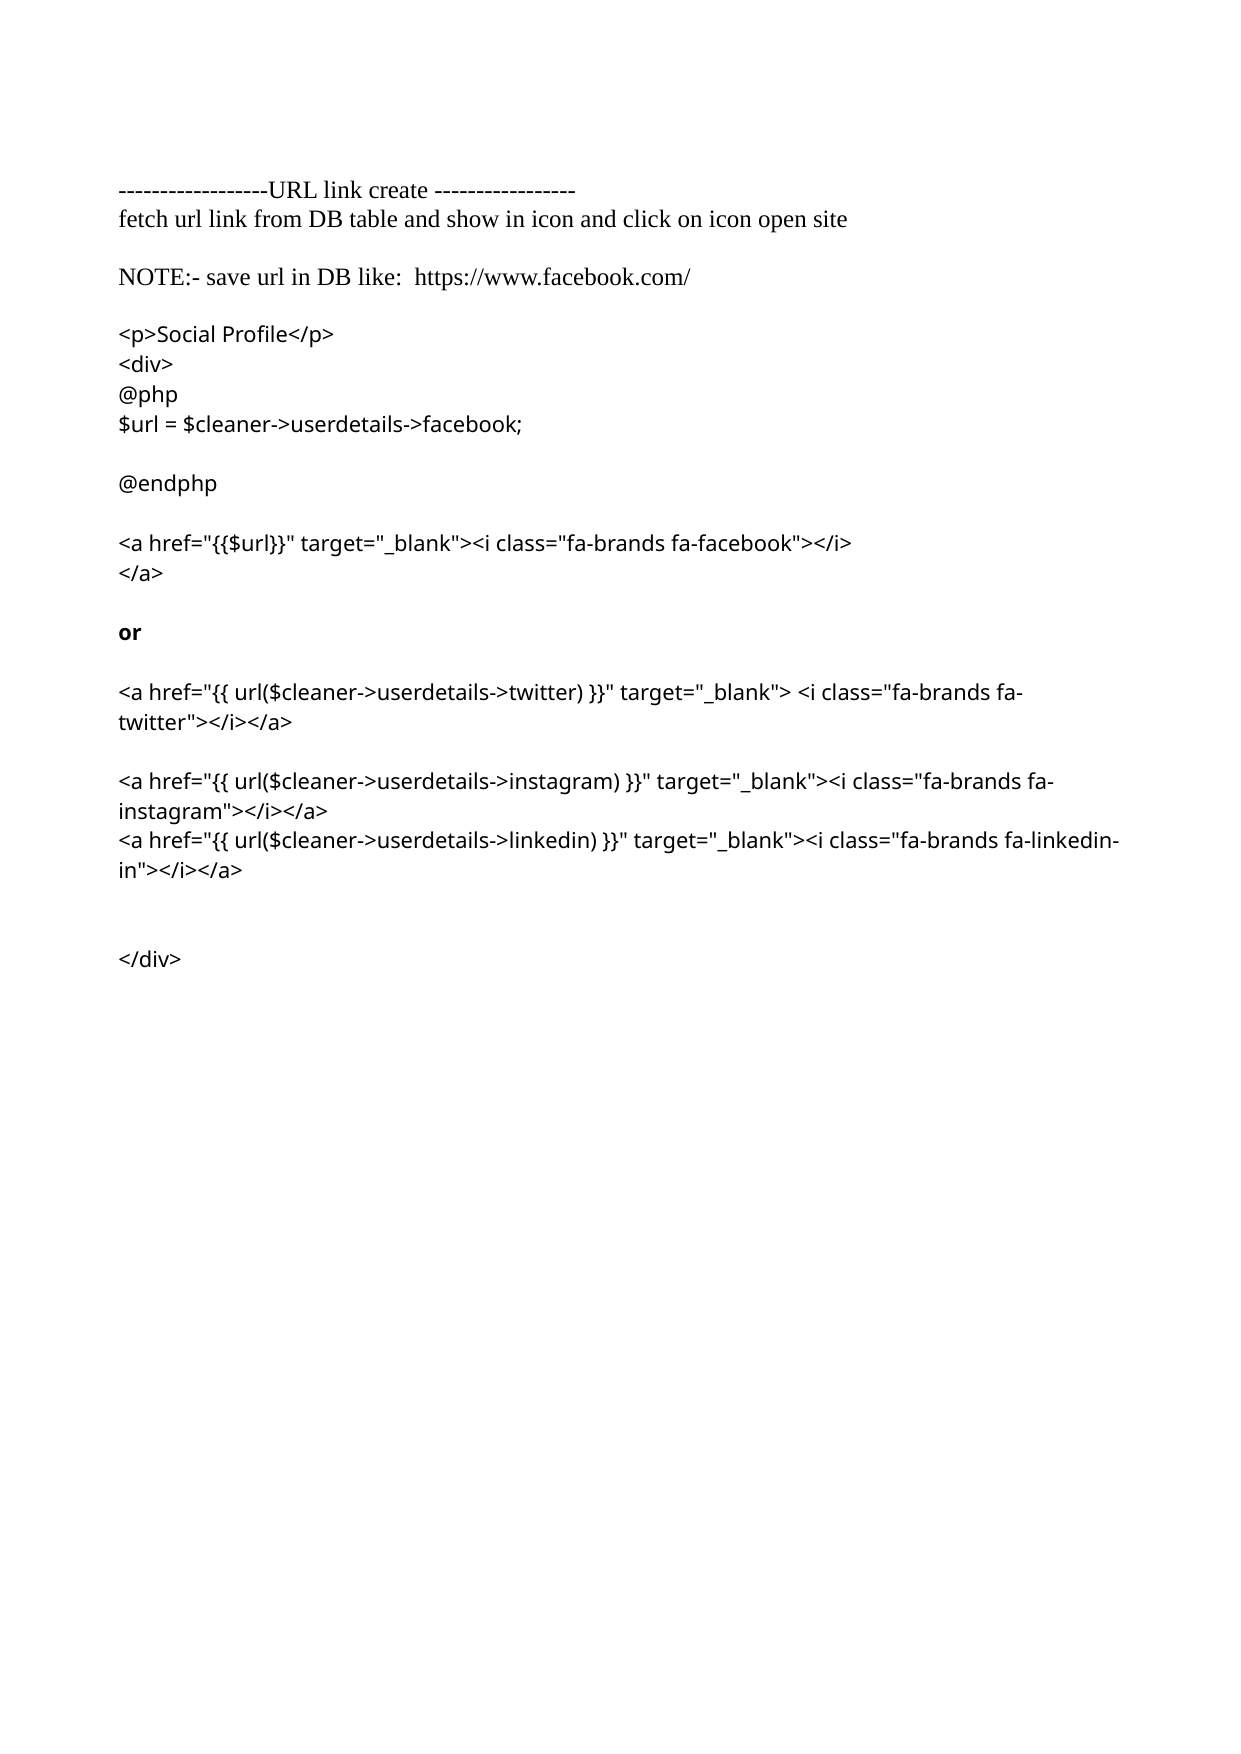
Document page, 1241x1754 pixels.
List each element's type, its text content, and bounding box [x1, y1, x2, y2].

text </a> [118, 557, 1122, 587]
text @php [118, 379, 1122, 409]
text <div> [118, 349, 1122, 379]
text $url = $cleaner->userdetails->facebook; [118, 409, 1122, 438]
text </div> [118, 944, 1122, 974]
text <a href="{{$url}}" target="_blank"><i class="fa-brands fa-facebook"></i> [118, 528, 1122, 557]
text <p>Social Profile</p> [118, 319, 1122, 349]
text @endphp [118, 468, 1122, 498]
text <a href="{{ url($cleaner->userdetails->linkedin) }}" target="_blank"><i class="fa-brands fa-linkedin-in"></i></a> [118, 826, 1122, 885]
text or [118, 617, 1122, 647]
text ------------------URL link create ----------------- [118, 176, 1122, 204]
text <a href="{{ url($cleaner->userdetails->instagram) }}" target="_blank"><i class="fa-brands fa-instagram"></i></a> [118, 766, 1122, 826]
text fetch url link from DB table and show in icon and click on icon open site [118, 204, 1122, 233]
text <a href="{{ url($cleaner->userdetails->twitter) }}" target="_blank"> <i class="fa-brands fa-twitter"></i></a> [118, 677, 1122, 736]
text NOTE:- save url in DB like: https://www.facebook.com/ [118, 262, 1122, 291]
